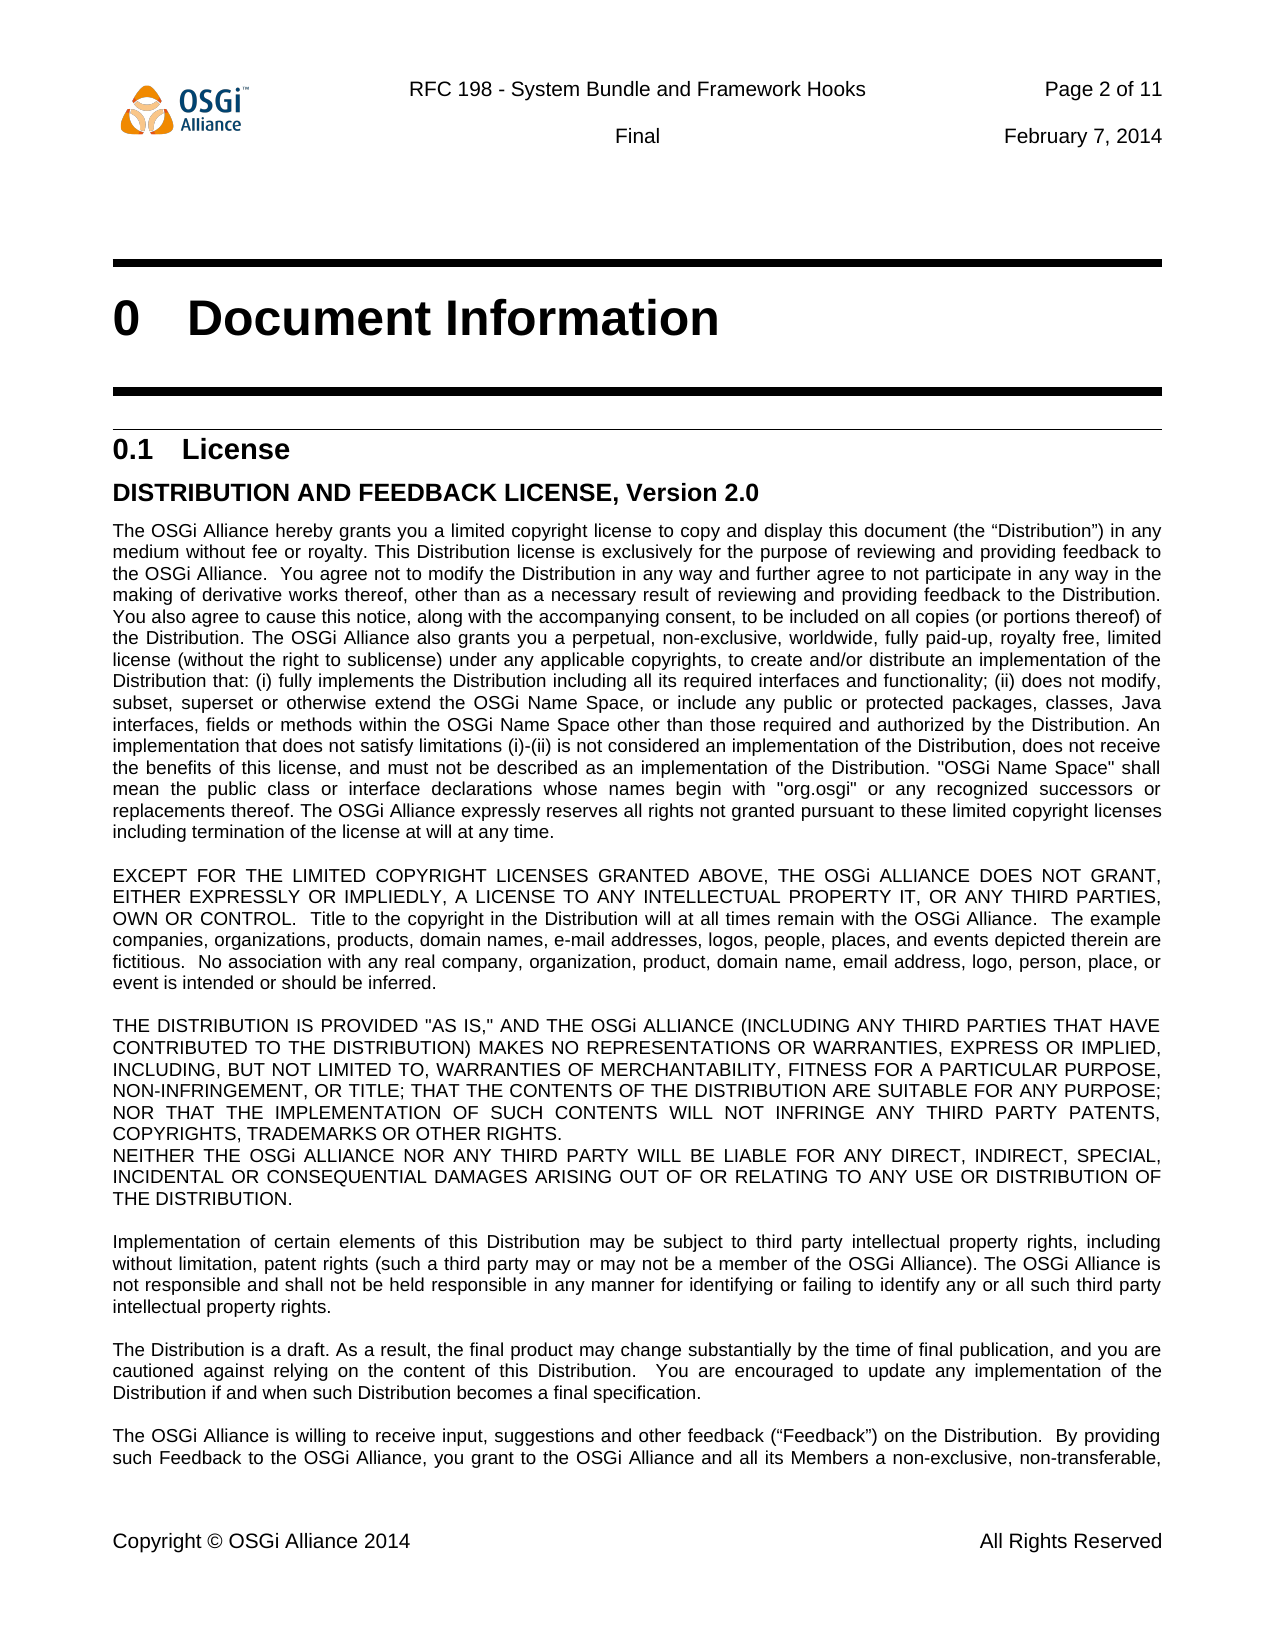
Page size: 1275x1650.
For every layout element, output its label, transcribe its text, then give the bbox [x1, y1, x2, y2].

picture [113, 78, 257, 142]
text The OSGi Alliance is willing to receive input, suggestions and other feedback (“Feedback”) on the Distribution. By providing such Feedback to the OSGi Alliance, you grant to the OSGi Alliance and all its Members a non-exclusive, non-transferable, [112, 1425, 1162, 1468]
subtitle License [112, 430, 1162, 466]
text THE DISTRIBUTION IS PROVIDED "AS IS," AND THE OSGi ALLIANCE (INCLUDING ANY THIRD PARTIES THAT HAVE CONTRIBUTED TO THE DISTRIBUTION) MAKES NO REPRESENTATIONS OR WARRANTIES, EXPRESS OR IMPLIED, INCLUDING, BUT NOT LIMITED TO, WARRANTIES OF MERCHANTABILITY, FITNESS FOR A PARTICULAR PURPOSE, NON-INFRINGEMENT, OR TITLE; THAT THE CONTENTS OF THE DISTRIBUTION ARE SUITABLE FOR ANY PURPOSE; NOR THAT THE IMPLEMENTATION OF SUCH CONTENTS WILL NOT INFRINGE ANY THIRD PARTY PATENTS, COPYRIGHTS, TRADEMARKS OR OTHER RIGHTS. [112, 1015, 1162, 1145]
subtitle Document Information [112, 260, 1162, 396]
text Implementation of certain elements of this Distribution may be subject to third party intellectual property rights, including without limitation, patent rights (such a third party may or may not be a member of the OSGi Alliance). The OSGi Alliance is not responsible and shall not be held responsible in any manner for identifying or failing to identify any or all such third party intellectual property rights. [112, 1231, 1162, 1317]
text DISTRIBUTION AND FEEDBACK LICENSE, Version 2.0 [112, 478, 1162, 507]
text NEITHER THE OSGi ALLIANCE NOR ANY THIRD PARTY WILL BE LIABLE FOR ANY DIRECT, INDIRECT, SPECIAL, INCIDENTAL OR CONSEQUENTIAL DAMAGES ARISING OUT OF OR RELATING TO ANY USE OR DISTRIBUTION OF THE DISTRIBUTION. [112, 1145, 1162, 1209]
text The Distribution is a draft. As a result, the final product may change substantially by the time of final publication, and you are cautioned against relying on the content of this Distribution. You are encouraged to update any implementation of the Distribution if and when such Distribution becomes a final specification. [112, 1339, 1162, 1403]
text EXCEPT FOR THE LIMITED COPYRIGHT LICENSES GRANTED ABOVE, THE OSGi ALLIANCE DOES NOT GRANT, EITHER EXPRESSLY OR IMPLIEDLY, A LICENSE TO ANY INTELLECTUAL PROPERTY IT, OR ANY THIRD PARTIES, OWN OR CONTROL. Title to the copyright in the Distribution will at all times remain with the OSGi Alliance. The example companies, organizations, products, domain names, e-mail addresses, logos, people, places, and events depicted therein are fictitious. No association with any real company, organization, product, domain name, email address, logo, person, place, or event is intended or should be inferred. [112, 864, 1162, 994]
text The OSGi Alliance hereby grants you a limited copyright license to copy and display this document (the “Distribution”) in any medium without fee or royalty. This Distribution license is exclusively for the purpose of reviewing and providing feedback to the OSGi Alliance. You agree not to modify the Distribution in any way and further agree to not participate in any way in the making of derivative works thereof, other than as a necessary result of reviewing and providing feedback to the Distribution. You also agree to cause this notice, along with the accompanying consent, to be included on all copies (or portions thereof) of the Distribution. The OSGi Alliance also grants you a perpetual, non-exclusive, worldwide, fully paid-up, royalty free, limited license (without the right to sublicense) under any applicable copyrights, to create and/or distribute an implementation of the Distribution that: (i) fully implements the Distribution including all its required interfaces and functionality; (ii) does not modify, subset, superset or otherwise extend the OSGi Name Space, or include any public or protected packages, classes, Java interfaces, fields or methods within the OSGi Name Space other than those required and authorized by the Distribution. An implementation that does not satisfy limitations (i)-(ii) is not considered an implementation of the Distribution, does not receive the benefits of this license, and must not be described as an implementation of the Distribution. "OSGi Name Space" shall mean the public class or interface declarations whose names begin with "org.osgi" or any recognized successors or replacements thereof. The OSGi Alliance expressly reserves all rights not granted pursuant to these limited copyright licenses including termination of the license at will at any time. [112, 519, 1162, 843]
